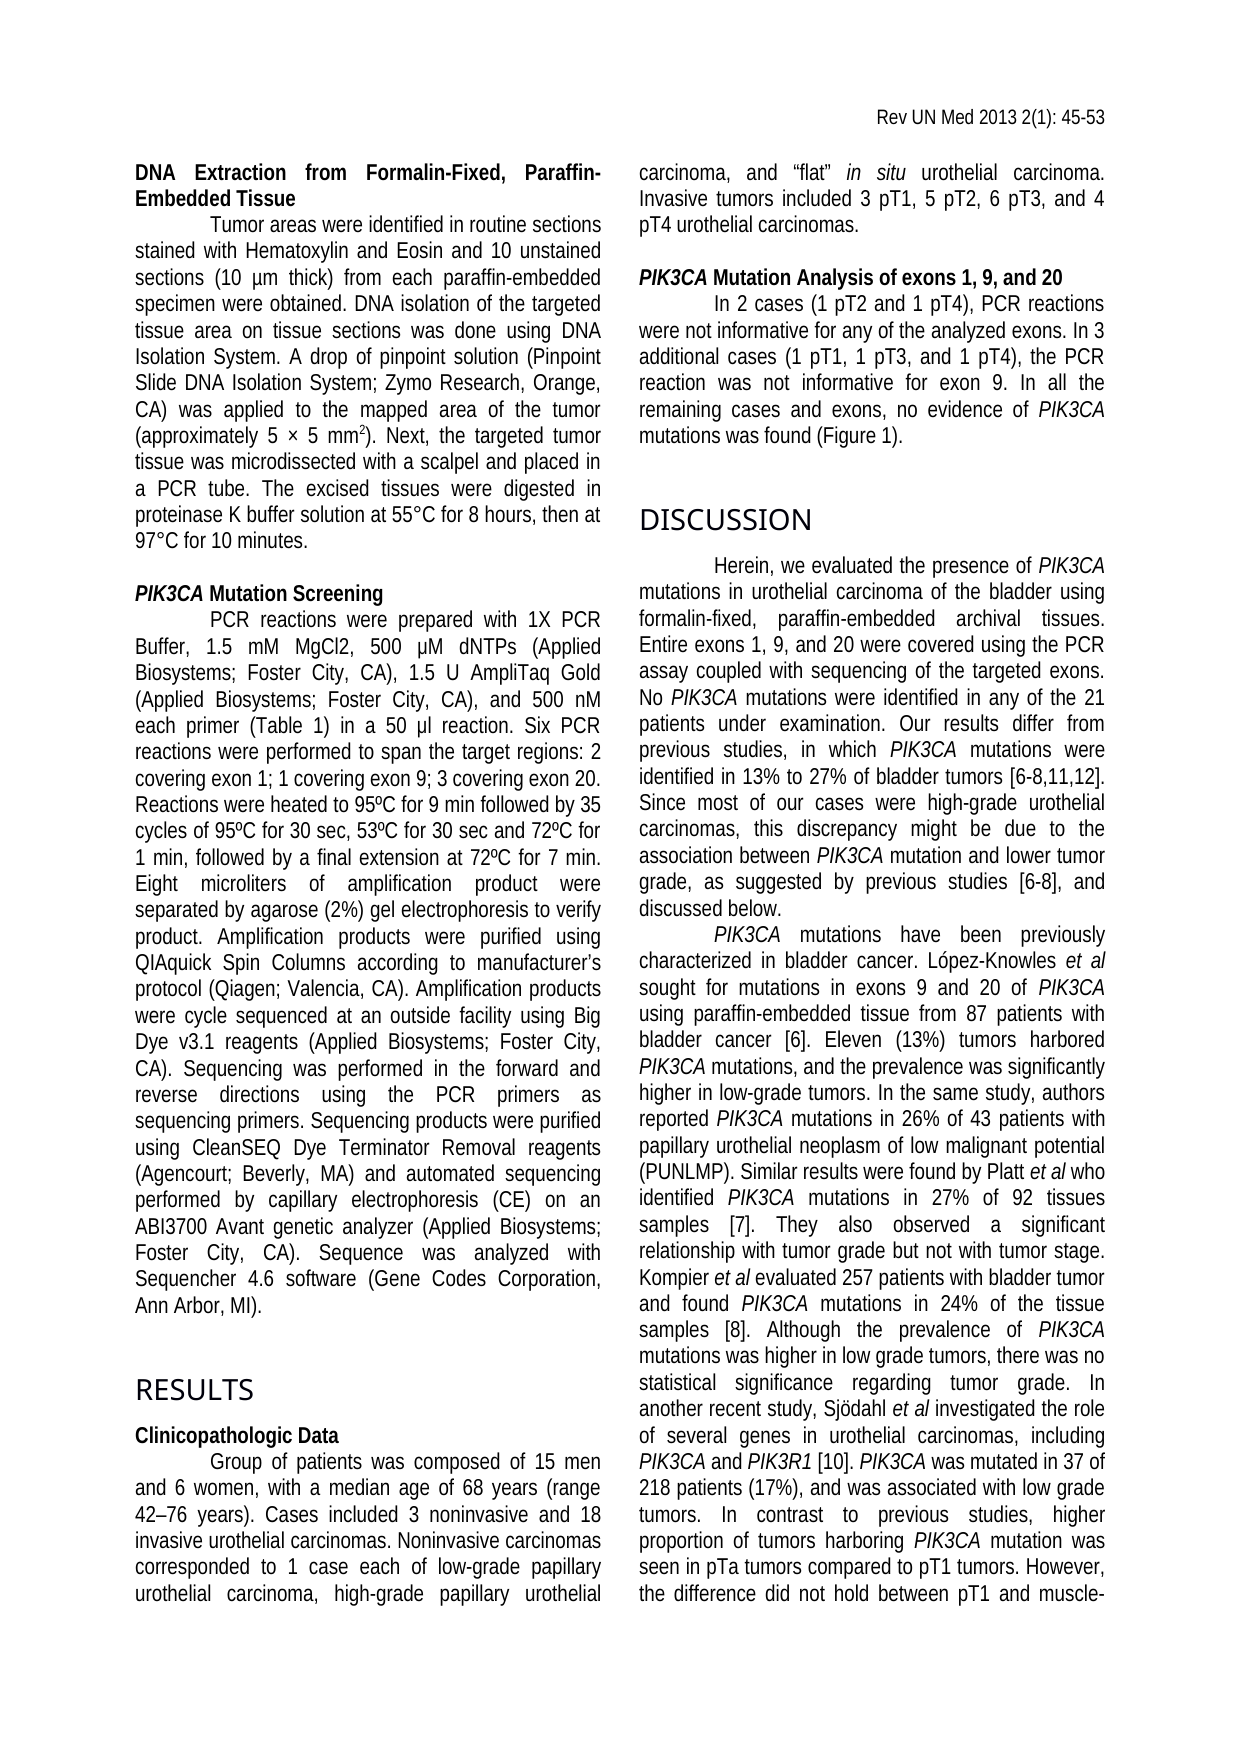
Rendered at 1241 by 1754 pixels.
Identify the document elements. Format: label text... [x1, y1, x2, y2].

subtitle PIK3CA Mutation Analysis of exons 1, 9, and 20 [639, 264, 1105, 290]
text PIK3CA Mutation Screening [135, 580, 601, 606]
text DNA Extraction from Formalin-Fixed, Paraffin-Embedded Tissue [135, 158, 601, 211]
text Clinicopathologic Data [135, 1422, 601, 1448]
text Herein, we evaluated the presence of PIK3CA mutations in urothelial carcinoma of the bladder using formalin-fixed, paraffin-embedded archival tissues. Entire exons 1, 9, and 20 were covered using the PCR assay coupled with sequencing of the targeted exons. No PIK3CA mutations were identified in any of the 21 patients under examination. Our results differ from previous studies, in which PIK3CA mutations were identified in 13% to 27% of bladder tumors [6-8,11,12]. Since most of our cases were high-grade urothelial carcinomas, this discrepancy might be due to the association between PIK3CA mutation and lower tumor grade, as suggested by previous studies [6-8], and discussed below. [639, 552, 1105, 921]
text Group of patients was composed of 15 men and 6 women, with a median age of 68 years (range 42–76 years). Cases included 3 noninvasive and 18 invasive urothelial carcinomas. Noninvasive carcinomas corresponded to 1 case each of low-grade papillary urothelial carcinoma, high-grade papillary urothelial [135, 1448, 601, 1606]
subtitle DISCUSSION [639, 500, 1105, 539]
text carcinoma, and “flat” in situ urothelial carcinoma. Invasive tumors included 3 pT1, 5 pT2, 6 pT3, and 4 pT4 urothelial carcinomas. [639, 158, 1105, 237]
text Tumor areas were identified in routine sections stained with Hematoxylin and Eosin and 10 unstained sections (10 µm thick) from each paraffin-embedded specimen were obtained. DNA isolation of the targeted tissue area on tissue sections was done using DNA Isolation System. A drop of pinpoint solution (Pinpoint Slide DNA Isolation System; Zymo Research, Orange, CA) was applied to the mapped area of the tumor (approximately 5 × 5 mm2). Next, the targeted tumor tissue was microdissected with a scalpel and placed in a PCR tube. The excised tissues were digested in proteinase K buffer solution at 55°C for 8 hours, then at 97°C for 10 minutes. [135, 211, 601, 554]
text PIK3CA mutations have been previously characterized in bladder cancer. López-Knowles et al sought for mutations in exons 9 and 20 of PIK3CA using paraffin-embedded tissue from 87 patients with bladder cancer [6]. Eleven (13%) tumors harbored PIK3CA mutations, and the prevalence was significantly higher in low-grade tumors. In the same study, authors reported PIK3CA mutations in 26% of 43 patients with papillary urothelial neoplasm of low malignant potential (PUNLMP). Similar results were found by Platt et al who identified PIK3CA mutations in 27% of 92 tissues samples [7]. They also observed a significant relationship with tumor grade but not with tumor stage. Kompier et al evaluated 257 patients with bladder tumor and found PIK3CA mutations in 24% of the tissue samples [8]. Although the prevalence of PIK3CA mutations was higher in low grade tumors, there was no statistical significance regarding tumor grade. In another recent study, Sjödahl et al investigated the role of several genes in urothelial carcinomas, including PIK3CA and PIK3R1 [10]. PIK3CA was mutated in 37 of 218 patients (17%), and was associated with low grade tumors. In contrast to previous studies, higher proportion of tumors harboring PIK3CA mutation was seen in pTa tumors compared to pT1 tumors. However, the difference did not hold between pT1 and muscle- [639, 921, 1105, 1606]
text PCR reactions were prepared with 1X PCR Buffer, 1.5 mM MgCl2, 500 μM dNTPs (Applied Biosystems; Foster City, CA), 1.5 U AmpliTaq Gold (Applied Biosystems; Foster City, CA), and 500 nM each primer (Table 1) in a 50 μl reaction. Six PCR reactions were performed to span the target regions: 2 covering exon 1; 1 covering exon 9; 3 covering exon 20. Reactions were heated to 95ºC for 9 min followed by 35 cycles of 95ºC for 30 sec, 53ºC for 30 sec and 72ºC for 1 min, followed by a final extension at 72ºC for 7 min. Eight microliters of amplification product were separated by agarose (2%) gel electrophoresis to verify product. Amplification products were purified using QIAquick Spin Columns according to manufacturer’s protocol (Qiagen; Valencia, CA). Amplification products were cycle sequenced at an outside facility using Big Dye v3.1 reagents (Applied Biosystems; Foster City, CA). Sequencing was performed in the forward and reverse directions using the PCR primers as sequencing primers. Sequencing products were purified using CleanSEQ Dye Terminator Removal reagents (Agencourt; Beverly, MA) and automated sequencing performed by capillary electrophoresis (CE) on an ABI3700 Avant genetic analyzer (Applied Biosystems; Foster City, CA). Sequence was analyzed with Sequencher 4.6 software (Gene Codes Corporation, Ann Arbor, MI). [135, 606, 601, 1318]
text In 2 cases (1 pT2 and 1 pT4), PCR reactions were not informative for any of the analyzed exons. In 3 additional cases (1 pT1, 1 pT3, and 1 pT4), the PCR reaction was not informative for exon 9. In all the remaining cases and exons, no evidence of PIK3CA mutations was found (Figure 1). [639, 290, 1105, 448]
subtitle RESULTS [135, 1369, 601, 1409]
